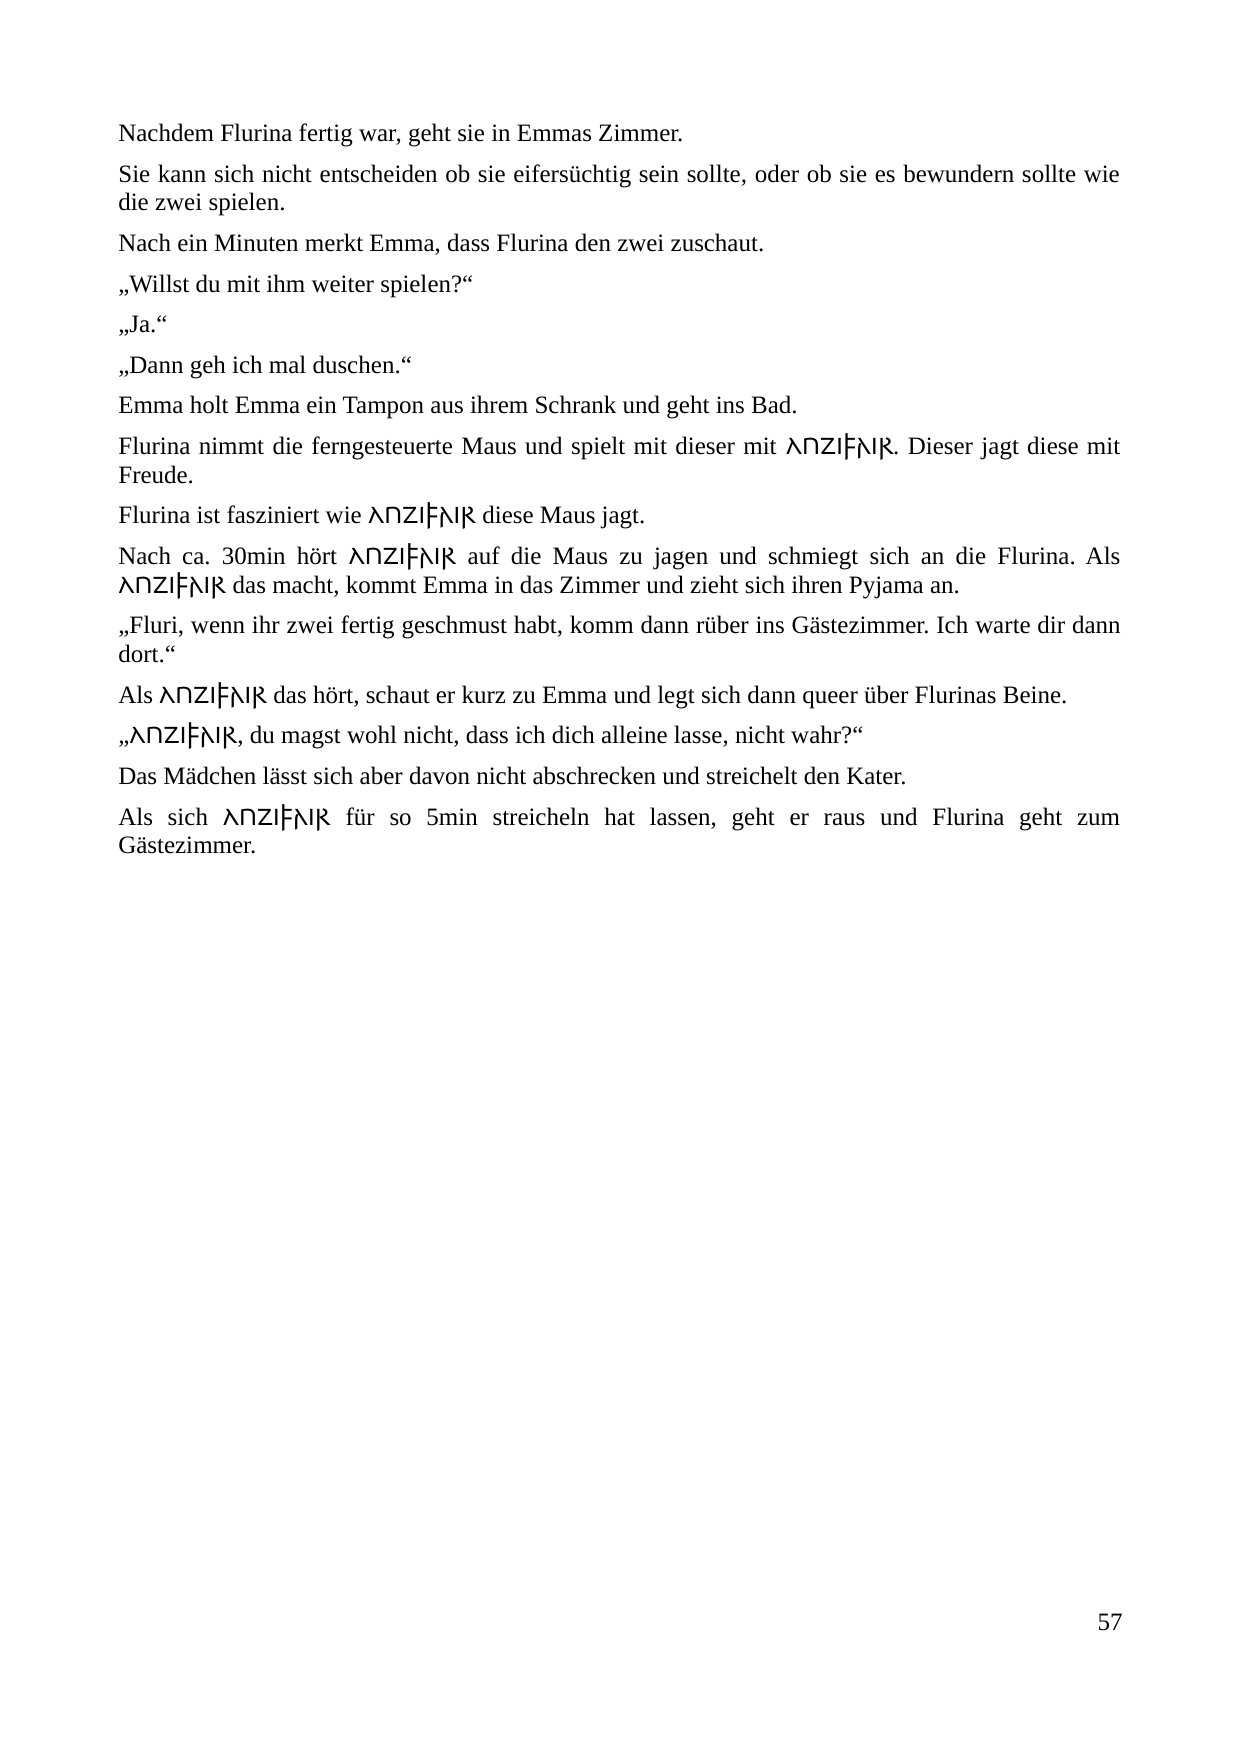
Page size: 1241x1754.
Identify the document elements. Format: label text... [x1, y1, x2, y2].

text Als 𐌻𐌿𐌶𐌹𐍆𐌰𐌹𐍂 das hört, schaut er kurz zu Emma und legt sich dann queer über Flurinas Beine. [118, 680, 1122, 709]
text „Fluri, wenn ihr zwei fertig geschmust habt, komm dann rüber ins Gästezimmer. Ich warte dir dann dort.“ [118, 611, 1122, 668]
text Das Mädchen lässt sich aber davon nicht abschrecken und streichelt den Kater. [118, 761, 1122, 790]
text „Dann geh ich mal duschen.“ [118, 350, 1122, 379]
text Emma holt Emma ein Tampon aus ihrem Schrank und geht ins Bad. [118, 391, 1122, 419]
text Nach ca. 30min hört 𐌻𐌿𐌶𐌹𐍆𐌰𐌹𐍂 auf die Maus zu jagen und schmiegt sich an die Flurina. Als 𐌻𐌿𐌶𐌹𐍆𐌰𐌹𐍂 das macht, kommt Emma in das Zimmer und zieht sich ihren Pyjama an. [118, 541, 1122, 599]
text „𐌻𐌿𐌶𐌹𐍆𐌰𐌹𐍂, du magst wohl nicht, dass ich dich alleine lasse, nicht wahr?“ [118, 721, 1122, 749]
text Sie kann sich nicht entscheiden ob sie eifersüchtig sein sollte, oder ob sie es bewundern sollte wie die zwei spielen. [118, 159, 1122, 216]
text Flurina nimmt die ferngesteuerte Maus und spielt mit dieser mit 𐌻𐌿𐌶𐌹𐍆𐌰𐌹𐍂. Dieser jagt diese mit Freude. [118, 431, 1122, 489]
text Nachdem Flurina fertig war, geht sie in Emmas Zimmer. [118, 118, 1122, 147]
text Flurina ist fasziniert wie 𐌻𐌿𐌶𐌹𐍆𐌰𐌹𐍂 diese Maus jagt. [118, 501, 1122, 529]
text „Ja.“ [118, 309, 1122, 338]
text „Willst du mit ihm weiter spielen?“ [118, 269, 1122, 297]
text Als sich 𐌻𐌿𐌶𐌹𐍆𐌰𐌹𐍂 für so 5min streicheln hat lassen, geht er raus und Flurina geht zum Gästezimmer. [118, 802, 1122, 859]
text Nach ein Minuten merkt Emma, dass Flurina den zwei zuschaut. [118, 228, 1122, 257]
